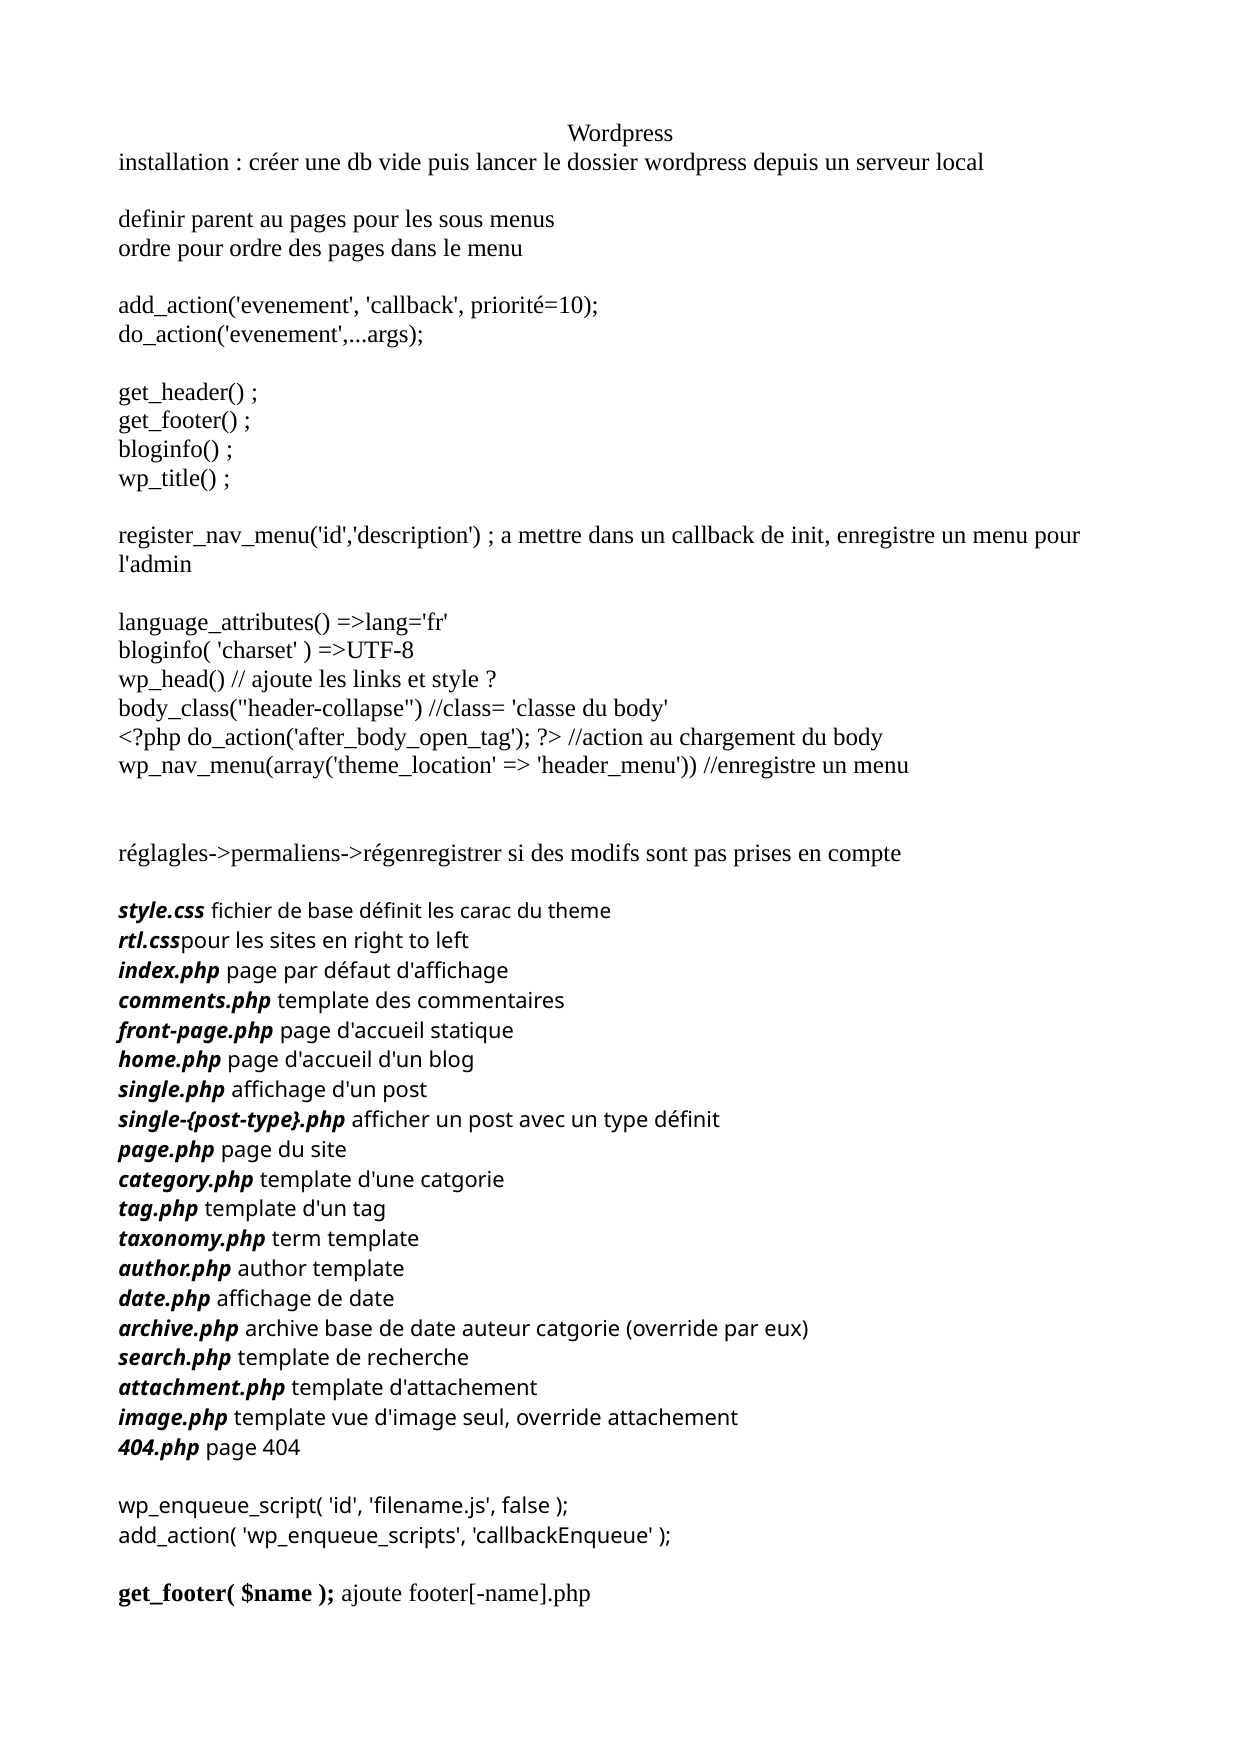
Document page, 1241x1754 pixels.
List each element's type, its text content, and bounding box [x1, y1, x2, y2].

subtitle single.php affichage d'un post [118, 1074, 1122, 1104]
text do_action('evenement',...args); [118, 319, 1122, 348]
subtitle date.php affichage de date [118, 1283, 1122, 1312]
text get_footer( $name ); ajoute footer[-name].php [118, 1578, 1122, 1607]
subtitle attachment.php template d'attachement [118, 1372, 1122, 1402]
subtitle comments.php template des commentaires [118, 985, 1122, 1014]
text Wordpress [118, 118, 1122, 147]
subtitle home.php page d'accueil d'un blog [118, 1044, 1122, 1074]
text add_action('evenement', 'callback', priorité=10); [118, 291, 1122, 319]
text bloginfo( 'charset' ) =>UTF-8 [118, 636, 1122, 664]
text <?php do_action('after_body_open_tag'); ?> //action au chargement du body [118, 722, 1122, 751]
text bloginfo() ; [118, 434, 1122, 463]
text ordre pour ordre des pages dans le menu [118, 233, 1122, 262]
text definir parent au pages pour les sous menus [118, 204, 1122, 233]
text wp_enqueue_script( 'id', 'filename.js', false ); [118, 1490, 1122, 1520]
subtitle style.css fichier de base définit les carac du theme [118, 895, 1122, 925]
subtitle search.php template de recherche [118, 1342, 1122, 1372]
text register_nav_menu('id','description') ; a mettre dans un callback de init, enregistre un menu pour l'admin [118, 521, 1122, 578]
text réglagles->permaliens->régenregistrer si des modifs sont pas prises en compte [118, 838, 1122, 867]
subtitle tag.php template d'un tag [118, 1193, 1122, 1223]
subtitle page.php page du site [118, 1134, 1122, 1163]
text wp_title() ; [118, 463, 1122, 492]
subtitle front-page.php page d'accueil statique [118, 1014, 1122, 1044]
text language_attributes() =>lang='fr' [118, 607, 1122, 636]
subtitle taxonomy.php term template [118, 1223, 1122, 1253]
text get_header() ; [118, 377, 1122, 406]
subtitle archive.php archive base de date auteur catgorie (override par eux) [118, 1312, 1122, 1342]
subtitle index.php page par défaut d'affichage [118, 955, 1122, 985]
subtitle rtl.csspour les sites en right to left [118, 925, 1122, 955]
text add_action( 'wp_enqueue_scripts', 'callbackEnqueue' ); [118, 1520, 1122, 1550]
subtitle image.php template vue d'image seul, override attachement [118, 1402, 1122, 1432]
subtitle 404.php page 404 [118, 1432, 1122, 1461]
subtitle category.php template d'une catgorie [118, 1163, 1122, 1193]
text wp_head() // ajoute les links et style ? [118, 664, 1122, 693]
subtitle author.php author template [118, 1253, 1122, 1283]
text installation : créer une db vide puis lancer le dossier wordpress depuis un serveur local [118, 147, 1122, 176]
text wp_nav_menu(array('theme_location' => 'header_menu')) //enregistre un menu [118, 751, 1122, 779]
text body_class("header-collapse") //class= 'classe du body' [118, 693, 1122, 722]
subtitle single-{post-type}.php afficher un post avec un type définit [118, 1104, 1122, 1134]
text get_footer() ; [118, 406, 1122, 434]
